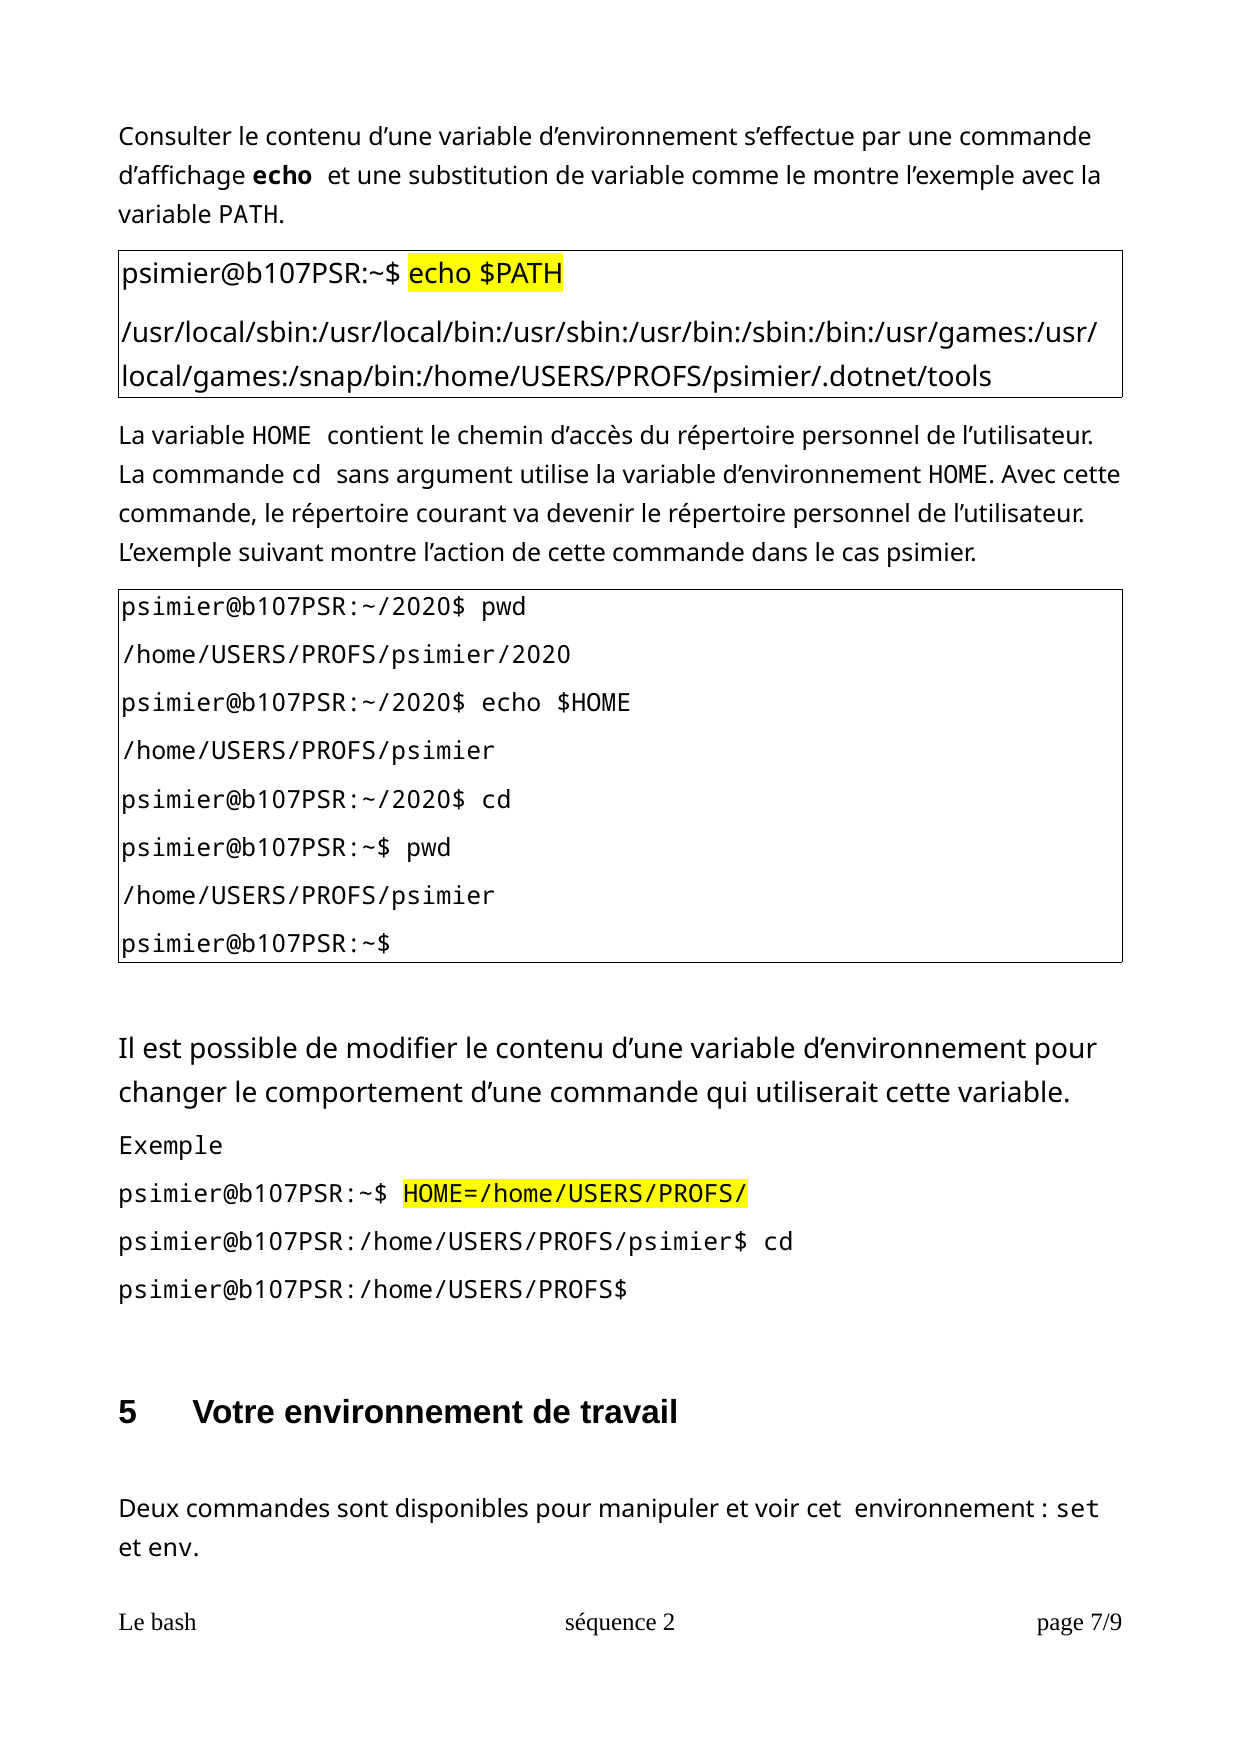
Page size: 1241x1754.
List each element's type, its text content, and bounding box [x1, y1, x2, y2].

text psimier@b107PSR:~$ echo $PATH [119, 251, 1122, 292]
text psimier@b107PSR:~/2020$ echo $HOME [119, 685, 1122, 718]
text /home/USERS/PROFS/psimier [119, 878, 1122, 911]
text Exemple [118, 1131, 1122, 1160]
text psimier@b107PSR:~$ [119, 926, 1122, 962]
text psimier@b107PSR:~/2020$ cd [119, 782, 1122, 814]
subtitle Votre environnement de travail [118, 1392, 1122, 1431]
text /home/USERS/PROFS/psimier/2020 [119, 637, 1122, 669]
text psimier@b107PSR:~$ HOME=/home/USERS/PROFS/ [118, 1179, 1122, 1208]
text psimier@b107PSR:/home/USERS/PROFS/psimier$ cd [118, 1227, 1122, 1257]
text /home/USERS/PROFS/psimier [119, 733, 1122, 766]
text Il est possible de modifier le contenu d’une variable d’environnement pour changer le comportement d’une commande qui utiliserait cette variable. [118, 1028, 1122, 1111]
text psimier@b107PSR:~/2020$ pwd [119, 590, 1122, 621]
text /usr/local/sbin:/usr/local/bin:/usr/sbin:/usr/bin:/sbin:/bin:/usr/games:/usr/local/games:/snap/bin:/home/USERS/PROFS/psimier/.dotnet/tools [119, 309, 1122, 397]
text Deux commandes sont disponibles pour manipuler et voir cet environnement : set et env. [118, 1491, 1122, 1564]
text psimier@b107PSR:~$ pwd [119, 830, 1122, 862]
text psimier@b107PSR:/home/USERS/PROFS$ [118, 1276, 1122, 1305]
text Consulter le contenu d’une variable d’environnement s’effectue par une commande d’affichage echo et une substitution de variable comme le montre l’exemple avec la variable PATH. [118, 118, 1122, 231]
text La variable HOME contient le chemin d’accès du répertoire personnel de l’utilisateur. La commande cd sans argument utilise la variable d’environnement HOME. Avec cette commande, le répertoire courant va devenir le répertoire personnel de l’utilisateur. L’exemple suivant montre l’action de cette commande dans le cas psimier. [118, 418, 1122, 569]
